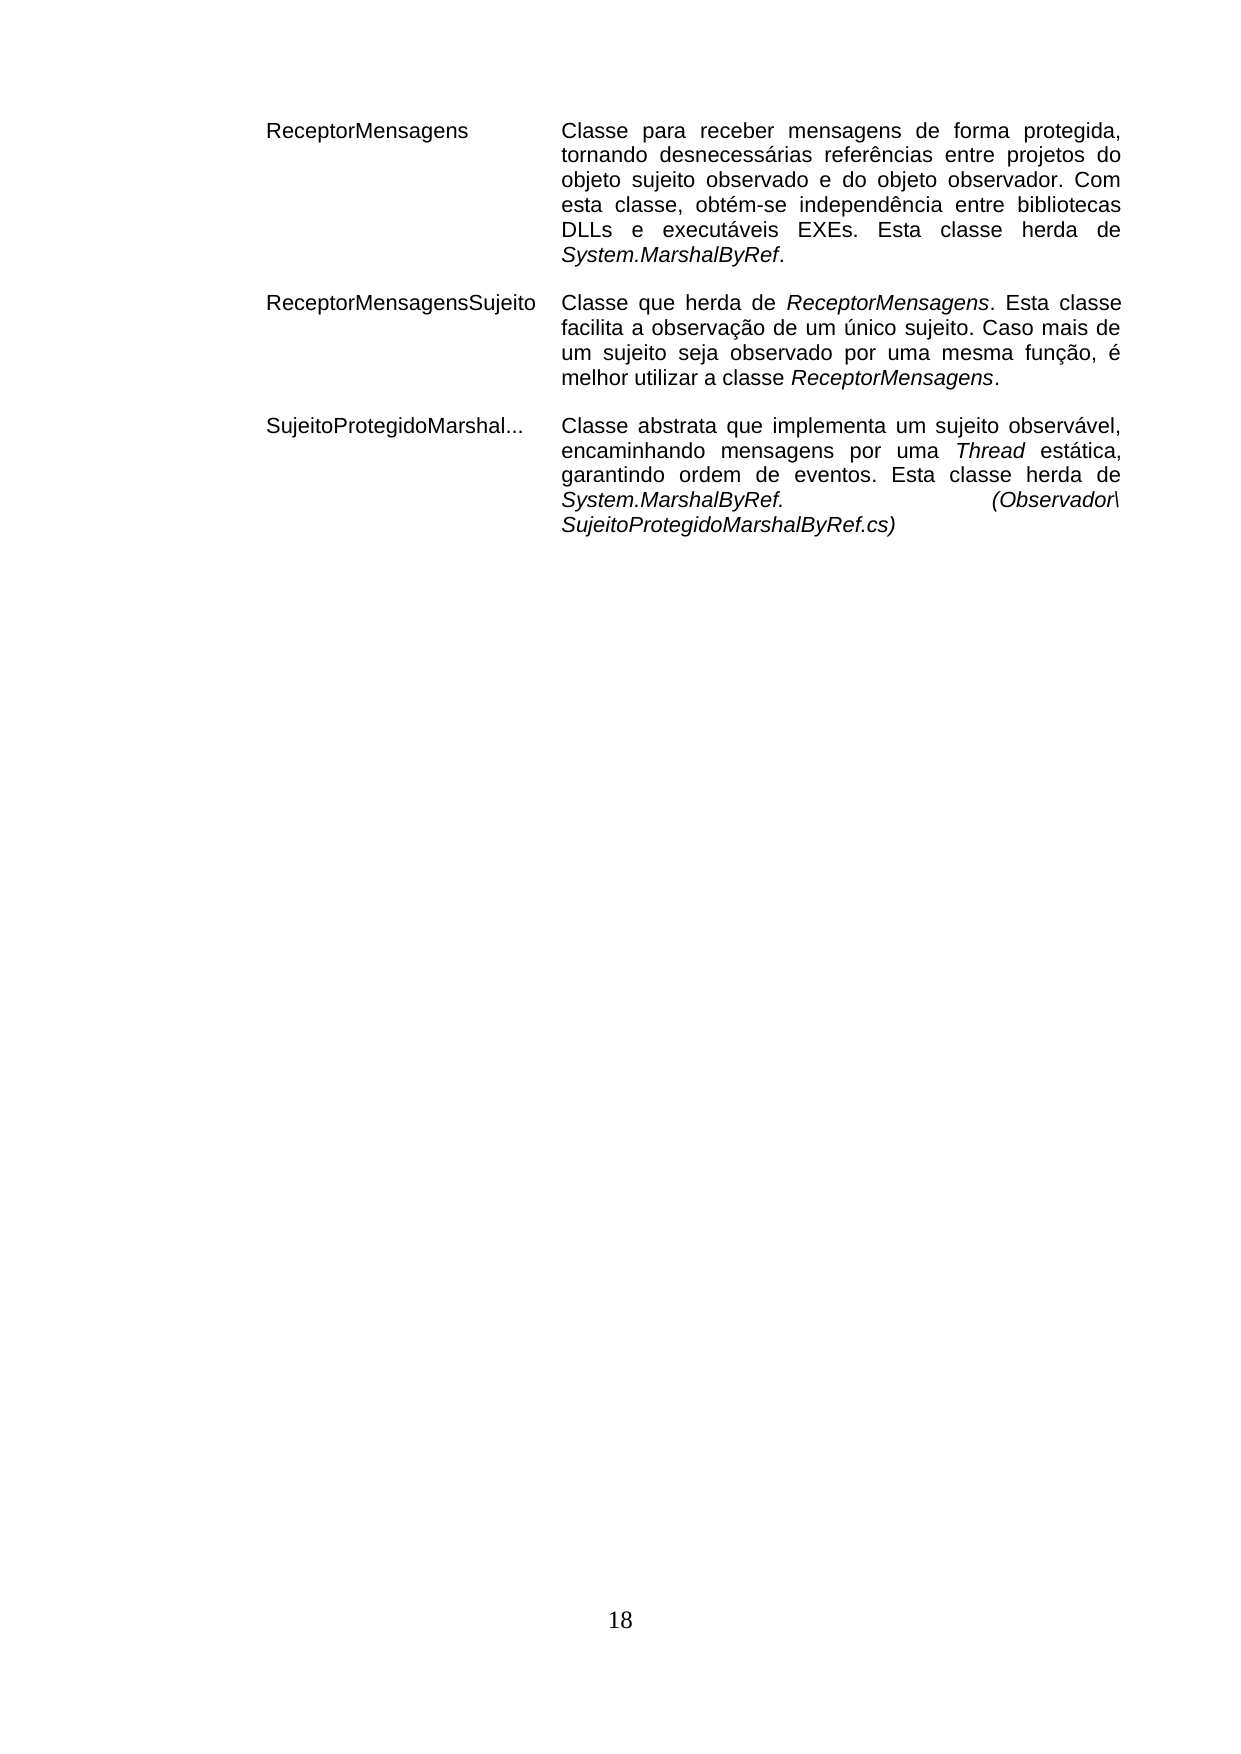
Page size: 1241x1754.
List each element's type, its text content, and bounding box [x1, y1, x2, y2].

list ReceptorMensagens Classe para receber mensagens de forma protegida, tornando desnecessárias referências entre projetos do objeto sujeito observado e do objeto observador. Com esta classe, obtém-se independência entre bibliotecas DLLs e executáveis EXEs. Esta classe herda de System.MarshalByRef. [266, 118, 1122, 267]
list ReceptorMensagensSujeito Classe que herda de ReceptorMensagens. Esta classe facilita a observação de um único sujeito. Caso mais de um sujeito seja observado por uma mesma função, é melhor utilizar a classe ReceptorMensagens. [266, 291, 1122, 390]
list SujeitoProtegidoMarshal... Classe abstrata que implementa um sujeito observável, encaminhando mensagens por uma Thread estática, garantindo ordem de eventos. Esta classe herda de System.MarshalByRef. (Observador\SujeitoProtegidoMarshalByRef.cs) [266, 413, 1122, 537]
